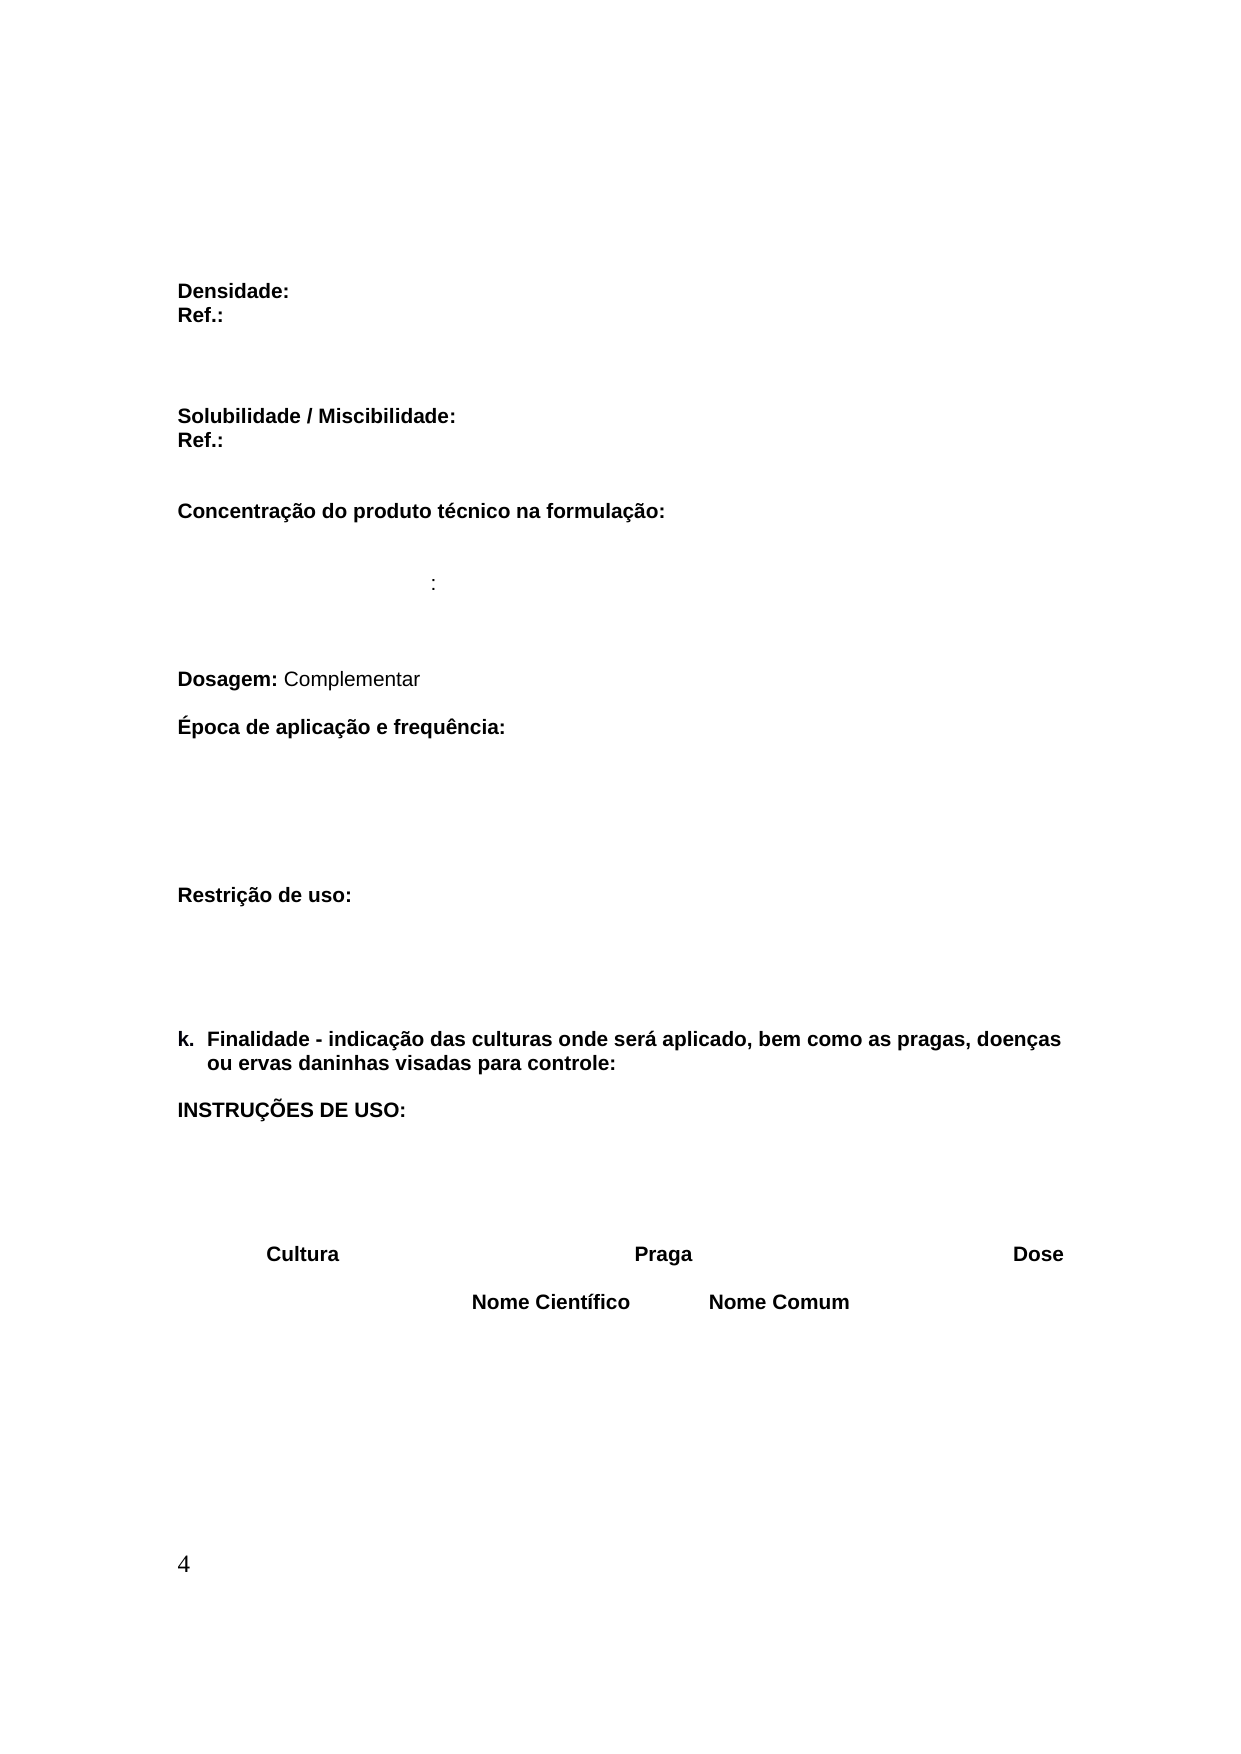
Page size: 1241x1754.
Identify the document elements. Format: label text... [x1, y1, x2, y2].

table_cell [891, 1314, 1186, 1392]
table_header Praga [434, 1242, 891, 1290]
table_cell <rec.crop_id.name> [434, 1392, 668, 1445]
table_cell <for each="rec in o.use_recommendation_ids"> [171, 1314, 434, 1392]
list Finalidade - indicação das culturas onde será aplicado, bem como as pragas, doenças ou ervas daninhas visadas para controle: [177, 1026, 1063, 1074]
text </for> [177, 619, 1063, 643]
table_cell <rec.commecial_product_rate> [891, 1392, 1186, 1445]
text Ref.: <study.reference> [177, 427, 1063, 451]
table_header Dose [891, 1242, 1186, 1314]
table_cell Nome Científico [434, 1290, 668, 1314]
text Restrição de uso: [177, 883, 1063, 907]
text <for each="inf in informations(o, 'Purpose')"> [177, 1146, 1063, 1170]
table_header Cultura [171, 1242, 434, 1314]
table_cell </for> [171, 1445, 434, 1493]
text <inf> [177, 1170, 1063, 1194]
text </for> [177, 835, 1063, 859]
text Época de aplicação e frequência: [177, 715, 1063, 739]
table_cell [434, 1314, 668, 1392]
text <inf> [177, 954, 1063, 978]
text <for each="cqq in cqqs(o,'chemical')"> [177, 547, 1063, 571]
text Ref.: <study.reference> [177, 303, 1063, 327]
text Solubilidade / Miscibilidade: <study.name> [177, 403, 1063, 427]
table_cell <rec.crop_id.common_name> [171, 1392, 434, 1445]
text <for each="study in studies(o, 'Solubilidade/Miscibilidade')"> [177, 379, 1063, 403]
text <inf> [177, 811, 1063, 835]
table_cell [668, 1314, 891, 1392]
text </for> [177, 451, 1063, 475]
list INSTRUÇÕES DE USO: [177, 1098, 1063, 1122]
table_cell <rec.crop_id.common_name> [668, 1392, 891, 1445]
text </for> [177, 978, 1063, 1002]
text <for each="inf in informations(o, 'Restrições de uso','approved')"> [177, 931, 1063, 954]
text </for> [177, 1194, 1063, 1218]
text <for each="inf in informations(o, 'Number, timing and interval between applications','approved')"> [177, 763, 1063, 811]
text <for each="inf in informations(o, 'Use instructions')"> [177, 1517, 1063, 1541]
text Concentração do produto técnico na formulação: [177, 499, 1063, 523]
text </for> [177, 327, 1063, 351]
text Densidade: <study.name> [177, 279, 1063, 303]
text Dosagem: Complementar [177, 667, 1063, 691]
table_cell [434, 1445, 668, 1493]
text <cqq.ingredient_id.name>: <cqq.declared_concentration> <cqq.uom_id.name> [177, 571, 1063, 595]
table_cell Nome Comum [668, 1290, 891, 1314]
table_cell [668, 1445, 891, 1493]
table_cell [891, 1445, 1186, 1493]
